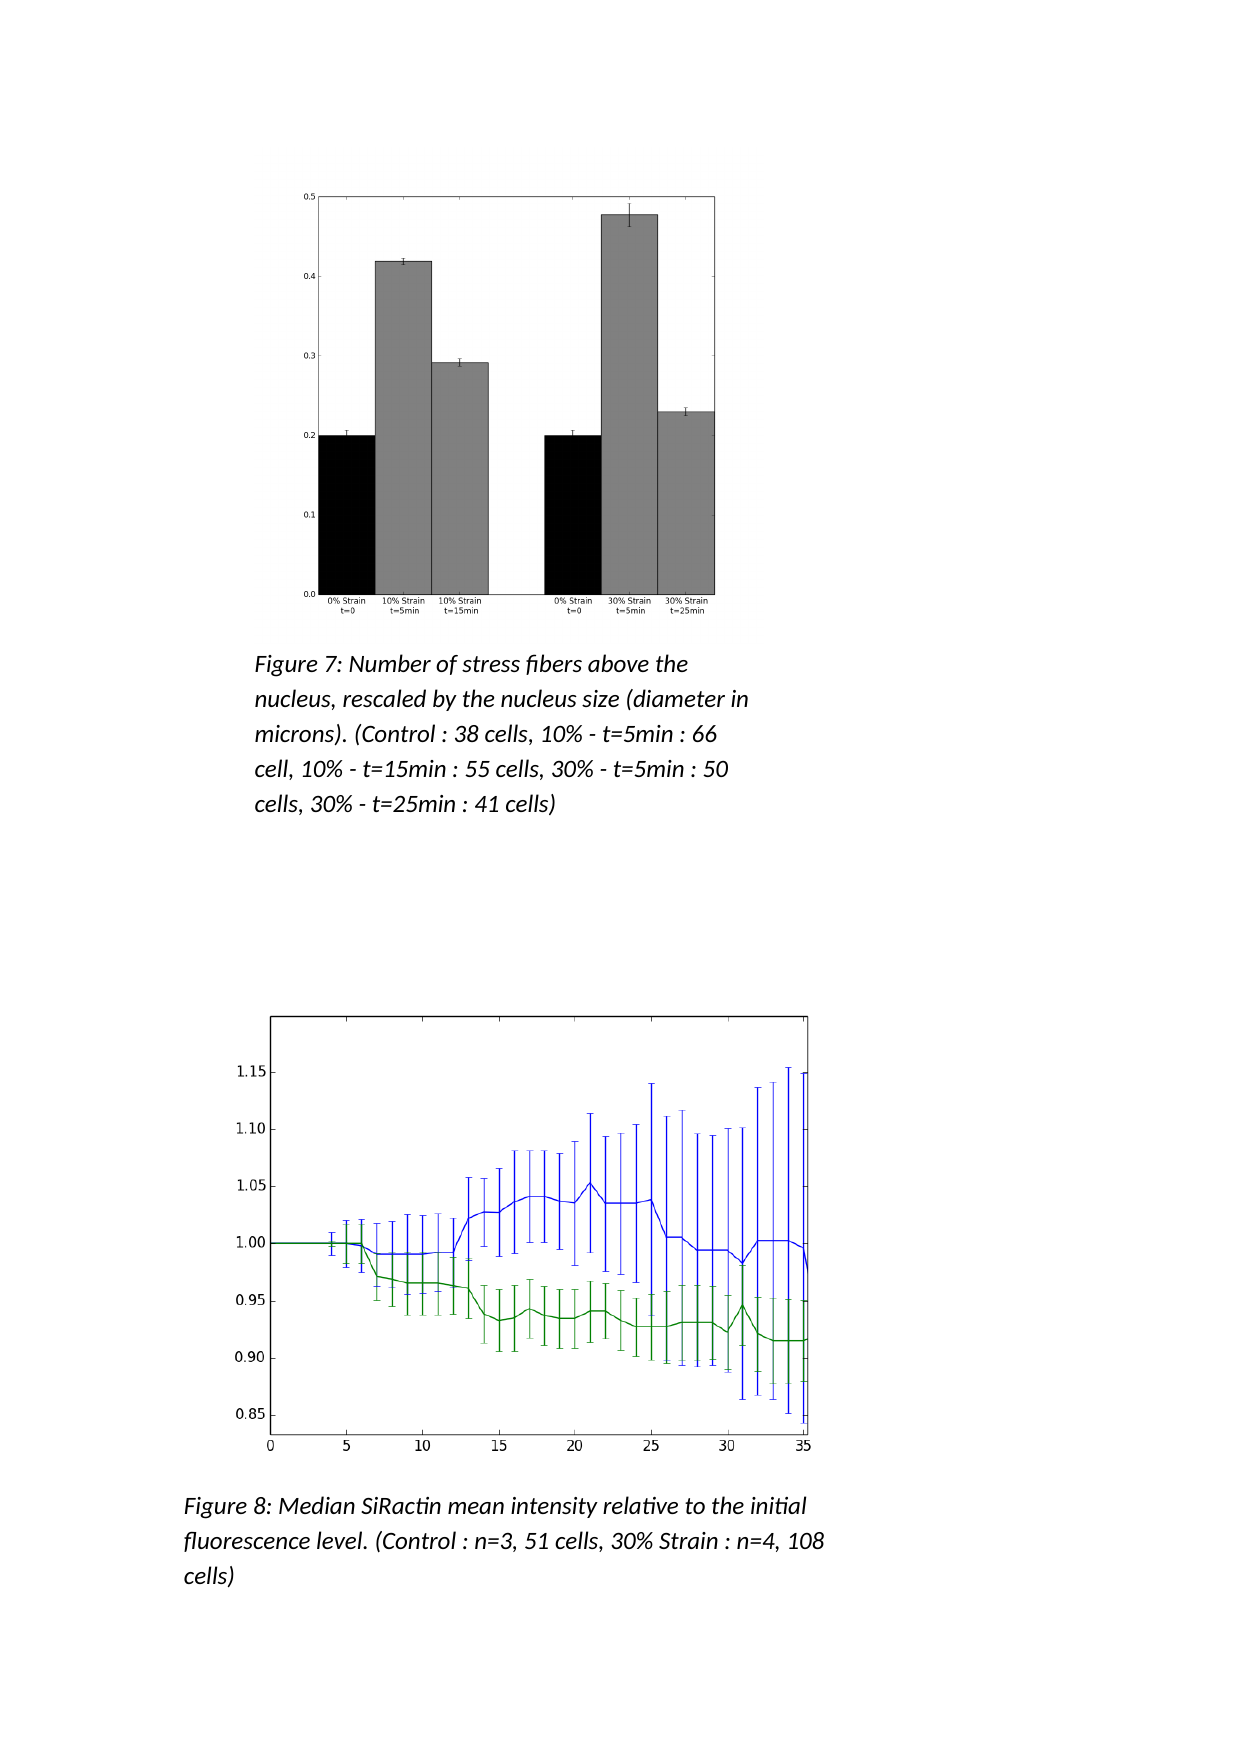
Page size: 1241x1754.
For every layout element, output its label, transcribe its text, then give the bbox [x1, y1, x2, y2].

picture [183, 963, 876, 1486]
text Figure 8: Median SiRactin mean intensity relative to the initial fluorescence level. (Control : n=3, 51 cells, 30% Strain : n=4, 108 cells) [184, 1486, 875, 1591]
text Figure 7: Number of stress fibers above the nucleus, rescaled by the nucleus size (diameter in microns). (Control : 38 cells, 10% - t=5min : 66 cell, 10% - t=15min : 55 cells, 30% - t=5min : 50 cells, 30% - t=25min : 41 cells) [254, 644, 764, 819]
picture [254, 147, 765, 644]
